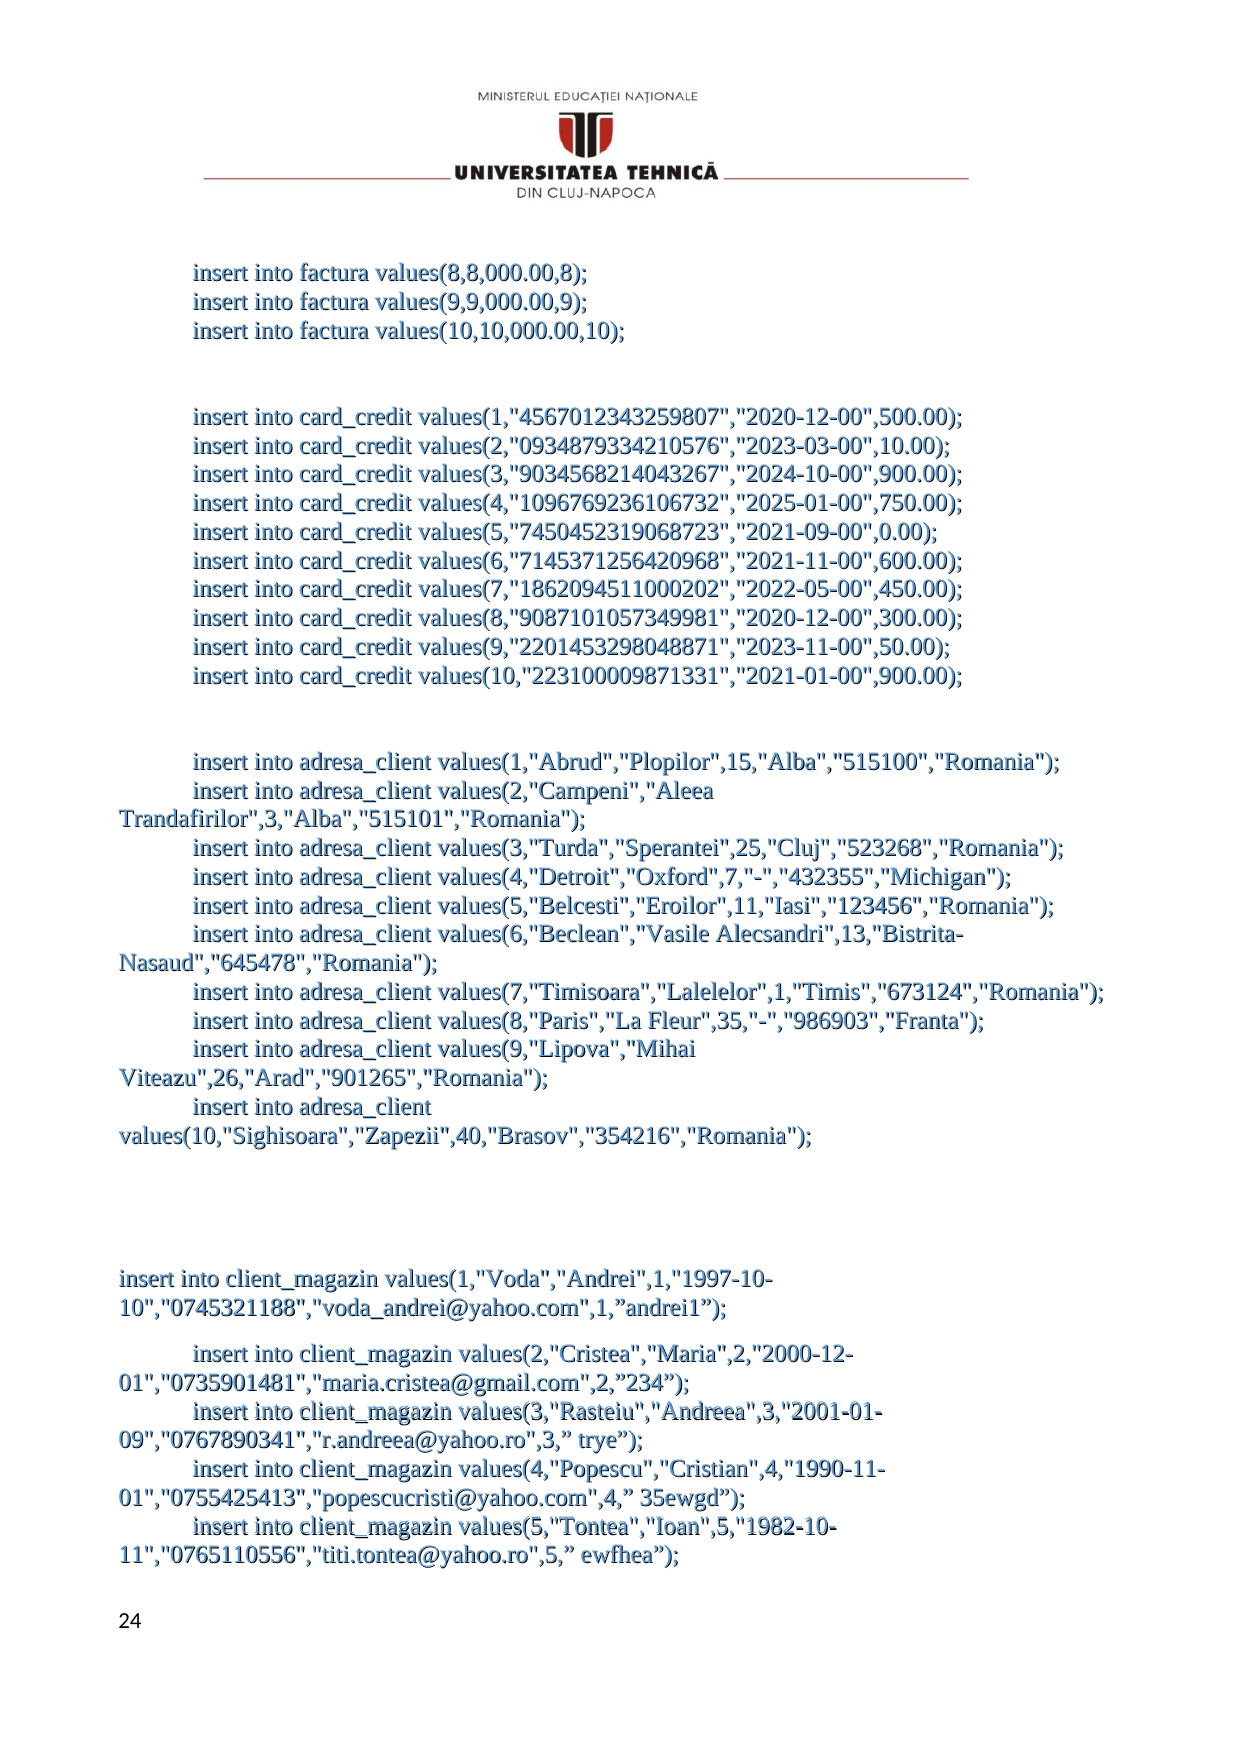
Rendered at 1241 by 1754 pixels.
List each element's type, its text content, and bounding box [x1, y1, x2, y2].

text insert into card_credit values(7,"1862094511000202","2022-05-00",450.00); [118, 573, 1122, 602]
text insert into card_credit values(6,"7145371256420968","2021-11-00",600.00); [118, 545, 1122, 573]
text insert into card_credit values(1,"4567012343259807","2020-12-00",500.00); [118, 401, 1122, 430]
text insert into card_credit values(5,"7450452319068723","2021-09-00",0.00); [118, 516, 1122, 545]
text insert into adresa_client values(9,"Lipova","Mihai Viteazu",26,"Arad","901265","Romania"); [118, 1033, 1122, 1091]
text insert into adresa_client values(2,"Campeni","Aleea Trandafirilor",3,"Alba","515101","Romania"); [118, 775, 1122, 832]
text insert into client_magazin values(4,"Popescu","Cristian",4,"1990-11-01","0755425413","popescucristi@yahoo.com",4,” 35ewgd”); [118, 1453, 1122, 1511]
text insert into adresa_client values(6,"Beclean","Vasile Alecsandri",13,"Bistrita-Nasaud","645478","Romania"); [118, 918, 1122, 976]
text insert into card_credit values(4,"1096769236106732","2025-01-00",750.00); [118, 487, 1122, 516]
text insert into client_magazin values(5,"Tontea","Ioan",5,"1982-10-11","0765110556","titi.tontea@yahoo.ro",5,” ewfhea”); [118, 1511, 1122, 1568]
text insert into card_credit values(3,"9034568214043267","2024-10-00",900.00); [118, 458, 1122, 487]
text insert into client_magazin values(3,"Rasteiu","Andreea",3,"2001-01-09","0767890341","r.andreea@yahoo.ro",3,” trye”); [118, 1396, 1122, 1453]
text insert into card_credit values(10,"223100009871331","2021-01-00",900.00); [118, 660, 1122, 688]
text insert into adresa_client values(10,"Sighisoara","Zapezii",40,"Brasov","354216","Romania"); [118, 1091, 1122, 1148]
text insert into adresa_client values(7,"Timisoara","Lalelelor",1,"Timis","673124","Romania"); [118, 976, 1122, 1005]
text insert into card_credit values(9,"2201453298048871","2023-11-00",50.00); [118, 631, 1122, 660]
text insert into adresa_client values(1,"Abrud","Plopilor",15,"Alba","515100","Romania"); [118, 746, 1122, 775]
text insert into adresa_client values(8,"Paris","La Fleur",35,"-","986903","Franta"); [118, 1005, 1122, 1033]
text insert into factura values(9,9,000.00,9); [118, 286, 1122, 315]
text insert into adresa_client values(5,"Belcesti","Eroilor",11,"Iasi","123456","Romania"); [118, 890, 1122, 918]
text insert into adresa_client values(4,"Detroit","Oxford",7,"-","432355","Michigan"); [118, 861, 1122, 890]
text insert into client_magazin values(1,"Voda","Andrei",1,"1997-10-10","0745321188","voda_andrei@yahoo.com",1,”andrei1”); [118, 1263, 1122, 1321]
text insert into client_magazin values(2,"Cristea","Maria",2,"2000-12-01","0735901481","maria.cristea@gmail.com",2,”234”); [118, 1338, 1122, 1396]
text insert into adresa_client values(3,"Turda","Sperantei",25,"Cluj","523268","Romania"); [118, 832, 1122, 861]
text insert into factura values(8,8,000.00,8); [118, 257, 1122, 286]
text insert into card_credit values(2,"0934879334210576","2023-03-00",10.00); [118, 430, 1122, 458]
text insert into factura values(10,10,000.00,10); [118, 315, 1122, 343]
text insert into card_credit values(8,"9087101057349981","2020-12-00",300.00); [118, 602, 1122, 631]
